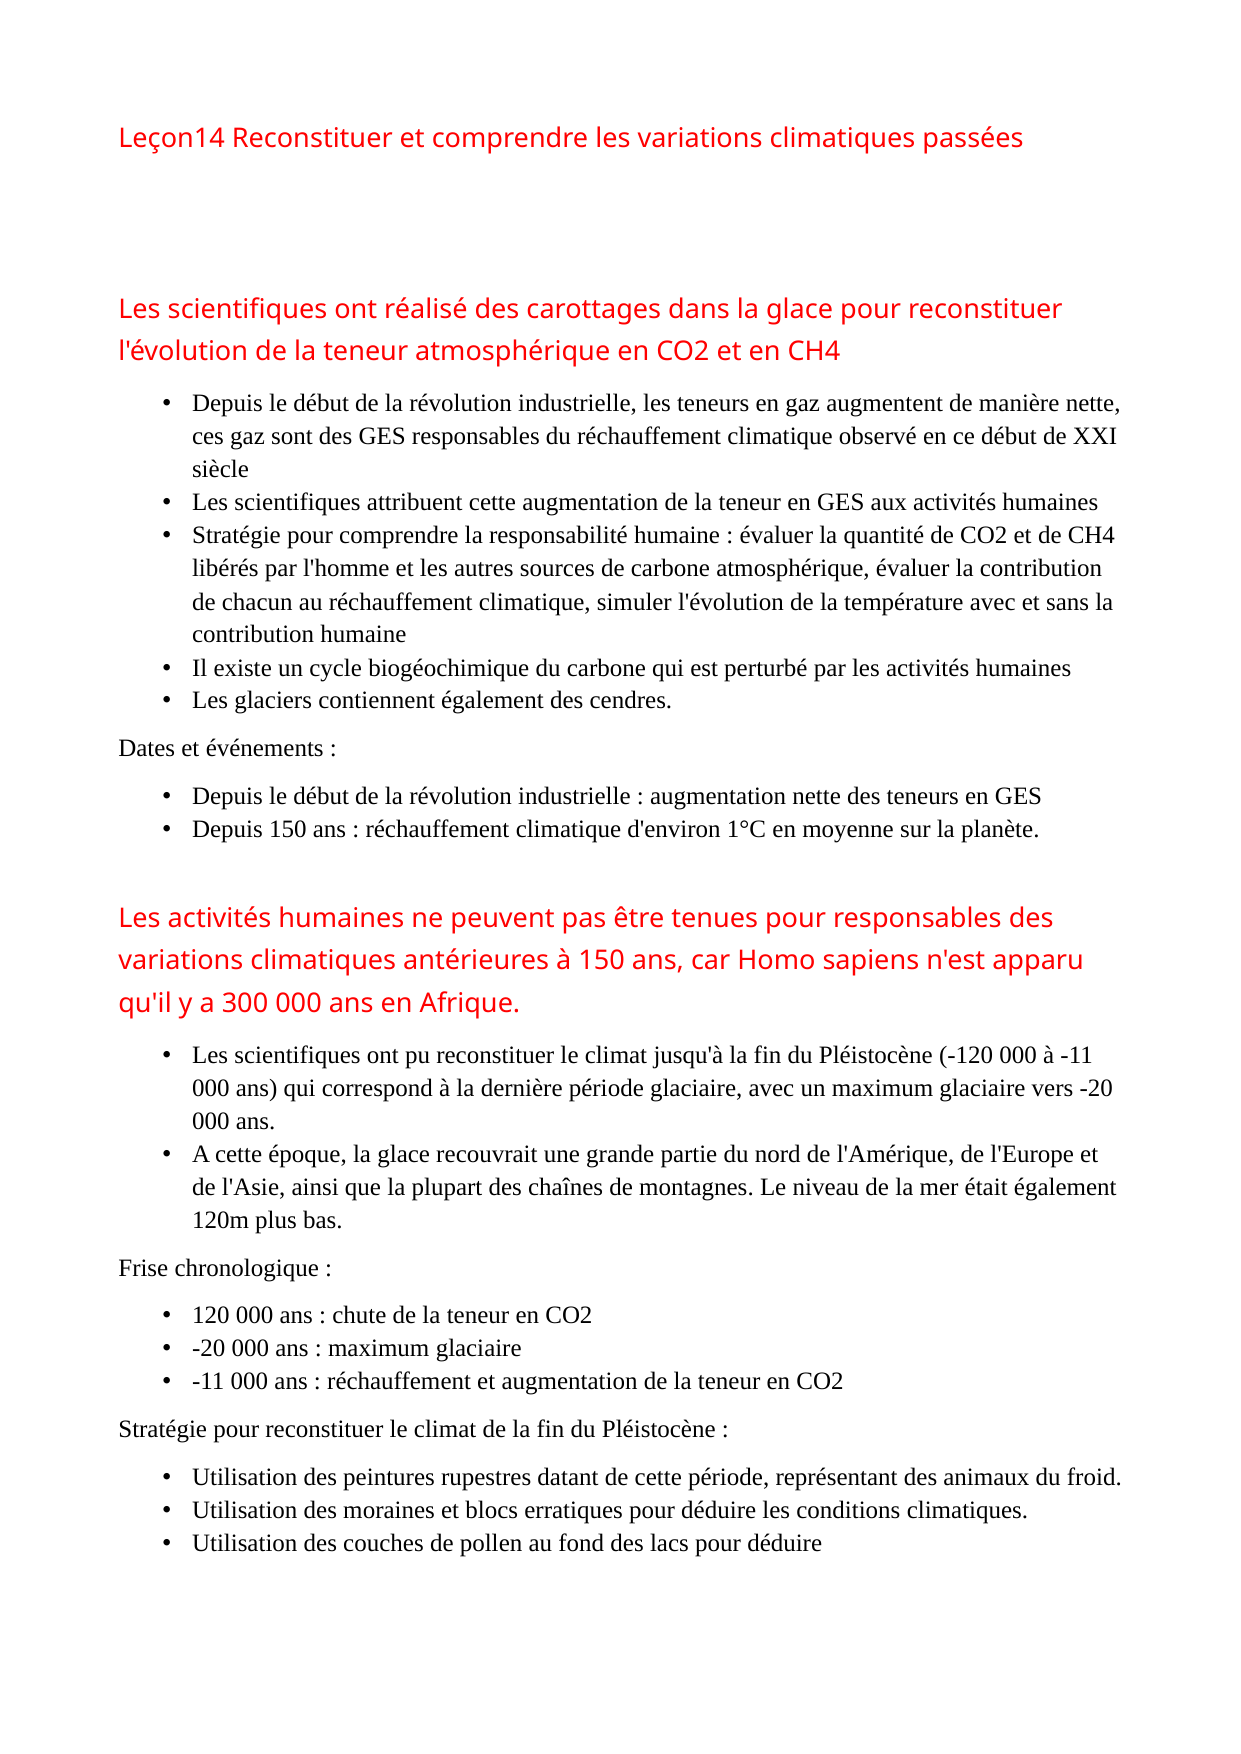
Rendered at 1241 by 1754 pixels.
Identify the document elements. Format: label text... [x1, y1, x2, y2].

text Les activités humaines ne peuvent pas être tenues pour responsables des variations climatiques antérieures à 150 ans, car Homo sapiens n'est apparu qu'il y a 300 000 ans en Afrique. [118, 898, 1122, 1020]
list Les scientifiques ont pu reconstituer le climat jusqu'à la fin du Pléistocène (-120 000 à -11 000 ans) qui correspond à la dernière période glaciaire, avec un maximum glaciaire vers -20 000 ans. [162, 1040, 1122, 1135]
text Dates et événements : [118, 733, 1122, 762]
text Les scientifiques ont réalisé des carottages dans la glace pour reconstituer l'évolution de la teneur atmosphérique en CO2 et en CH4 [118, 289, 1122, 368]
list Stratégie pour comprendre la responsabilité humaine : évaluer la quantité de CO2 et de CH4 libérés par l'homme et les autres sources de carbone atmosphérique, évaluer la contribution de chacun au réchauffement climatique, simuler l'évolution de la température avec et sans la contribution humaine [162, 521, 1122, 648]
list Il existe un cycle biogéochimique du carbone qui est perturbé par les activités humaines [162, 653, 1122, 681]
text Frise chronologique : [118, 1253, 1122, 1282]
list Depuis 150 ans : réchauffement climatique d'environ 1°C en moyenne sur la planète. [162, 814, 1122, 843]
list Utilisation des peintures rupestres datant de cette période, représentant des animaux du froid. [162, 1462, 1122, 1490]
list Les glaciers contiennent également des cendres. [162, 686, 1122, 714]
list -20 000 ans : maximum glaciaire [162, 1333, 1122, 1362]
list Depuis le début de la révolution industrielle, les teneurs en gaz augmentent de manière nette, ces gaz sont des GES responsables du réchauffement climatique observé en ce début de XXI siècle [162, 388, 1122, 483]
list -11 000 ans : réchauffement et augmentation de la teneur en CO2 [162, 1366, 1122, 1395]
text Leçon14 Reconstituer et comprendre les variations climatiques passées [118, 118, 1122, 155]
list Les scientifiques attribuent cette augmentation de la teneur en GES aux activités humaines [162, 487, 1122, 516]
list Utilisation des couches de pollen au fond des lacs pour déduire [162, 1528, 1122, 1556]
list A cette époque, la glace recouvrait une grande partie du nord de l'Amérique, de l'Europe et de l'Asie, ainsi que la plupart des chaînes de montagnes. Le niveau de la mer était également 120m plus bas. [162, 1139, 1122, 1234]
text Stratégie pour reconstituer le climat de la fin du Pléistocène : [118, 1414, 1122, 1443]
list Utilisation des moraines et blocs erratiques pour déduire les conditions climatiques. [162, 1495, 1122, 1523]
list 120 000 ans : chute de la teneur en CO2 [162, 1300, 1122, 1329]
list Depuis le début de la révolution industrielle : augmentation nette des teneurs en GES [162, 781, 1122, 809]
